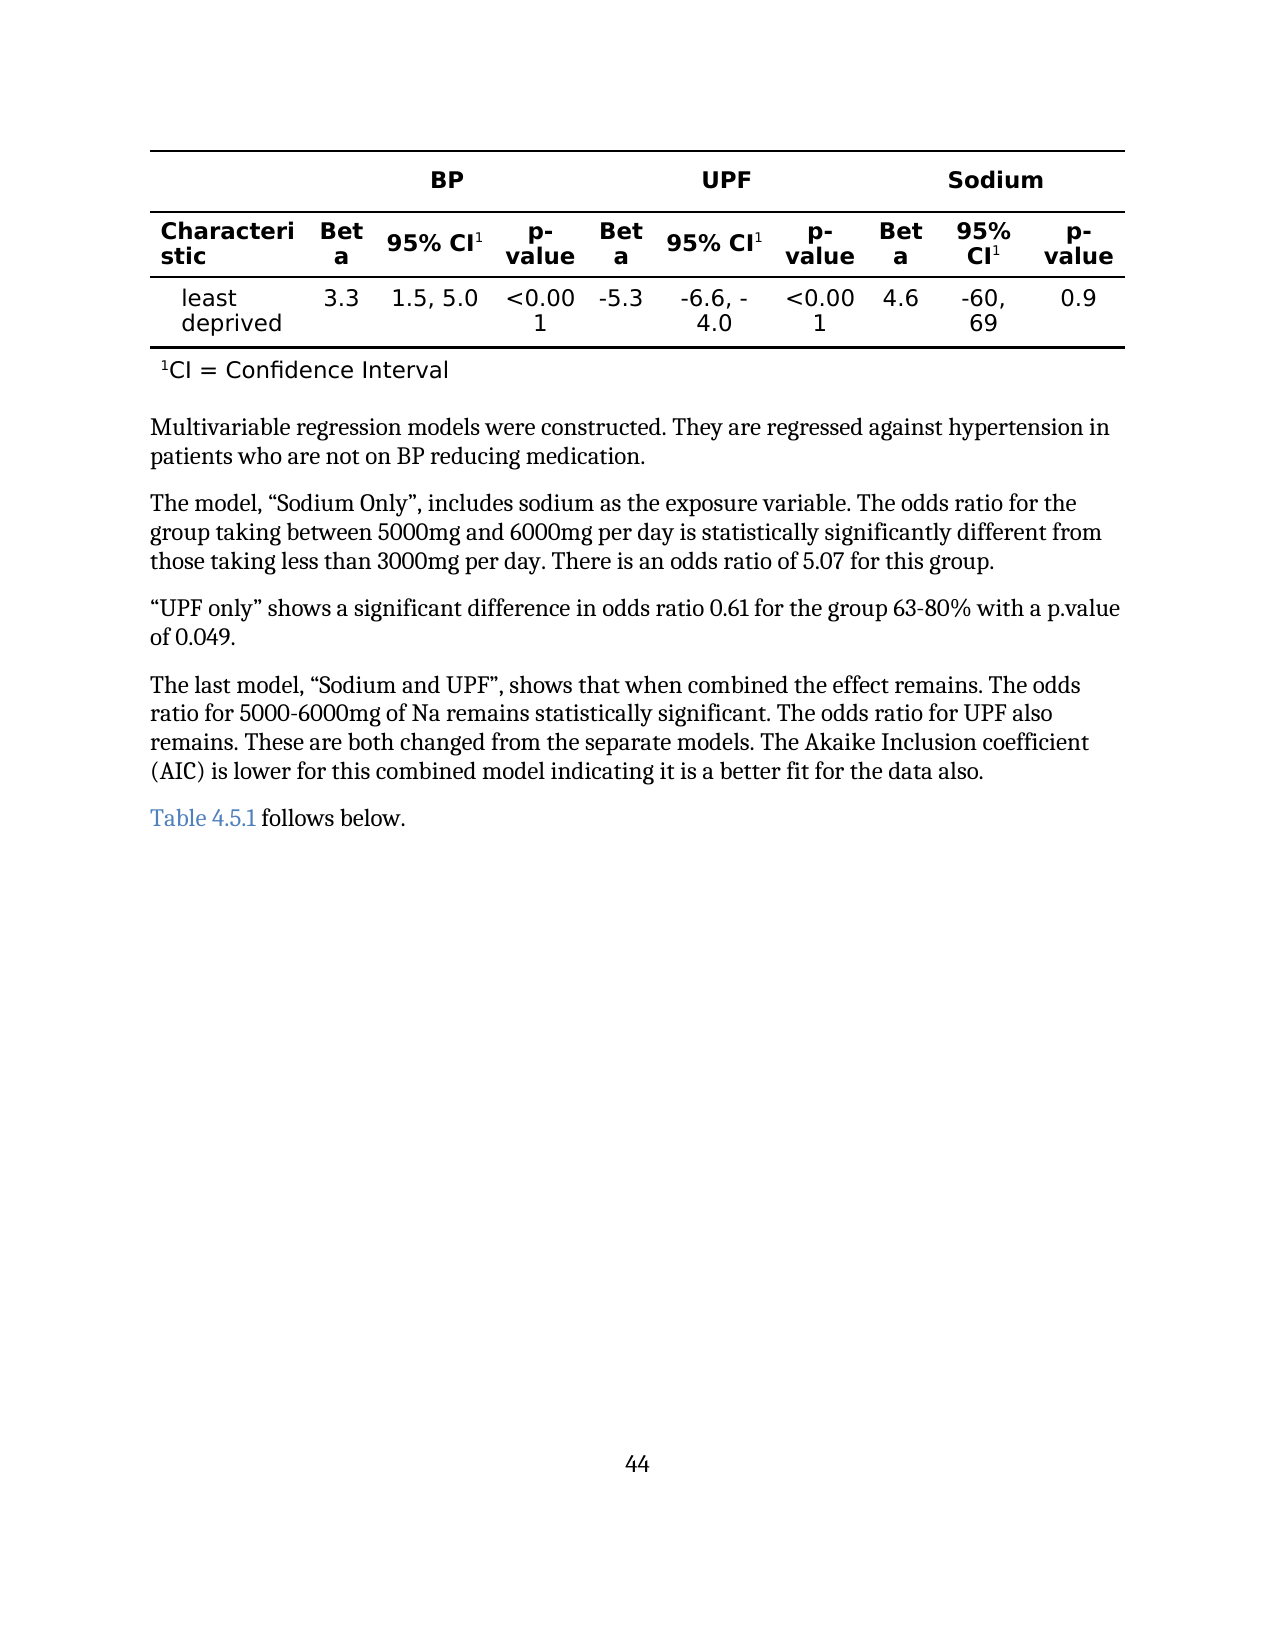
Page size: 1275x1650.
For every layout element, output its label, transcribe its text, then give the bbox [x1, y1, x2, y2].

table_cell 95% CI1 [655, 213, 773, 276]
text The last model, “Sodium and UPF”, shows that when combined the effect remains. The odds ratio for 5000-6000mg of Na remains statistically significant. The odds ratio for UPF also remains. These are both changed from the separate models. The Akaike Inclusion coefficient (AIC) is lower for this combined model indicating it is a better fit for the data also. [150, 671, 1125, 786]
table_cell Beta [307, 213, 376, 276]
table_cell <0.001 [494, 278, 587, 346]
table_cell -6.6, -4.0 [655, 278, 773, 346]
table_cell Beta [587, 213, 655, 276]
table_cell Characteristic [150, 213, 307, 276]
table_header [150, 152, 307, 211]
table_header Sodium [866, 152, 1125, 211]
table_cell 1CI = Confidence Interval [150, 349, 1125, 394]
table_header UPF [587, 152, 866, 211]
table_cell -5.3 [587, 278, 655, 346]
table_cell Beta [866, 213, 935, 276]
table_cell 1.5, 5.0 [376, 278, 494, 346]
table_cell p-value [494, 213, 587, 276]
table_cell p-value [773, 213, 866, 276]
table_cell -60, 69 [935, 278, 1032, 346]
table_header BP [307, 152, 587, 211]
table_cell 95% CI1 [935, 213, 1032, 276]
text The model, “Sodium Only”, includes sodium as the exposure variable. The odds ratio for the group taking between 5000mg and 6000mg per day is statistically significantly different from those taking less than 3000mg per day. There is an odds ratio of 5.07 for this group. [150, 489, 1125, 576]
table_cell 0.9 [1032, 278, 1125, 346]
text Table 4.5.1 follows below. [150, 804, 1125, 833]
table_cell 4.6 [866, 278, 935, 346]
table_cell least deprived [150, 278, 307, 346]
text Multivariable regression models were constructed. They are regressed against hypertension in patients who are not on BP reducing medication. [150, 413, 1125, 471]
table_cell p-value [1032, 213, 1125, 276]
table_cell 95% CI1 [376, 213, 494, 276]
table_cell <0.001 [773, 278, 866, 346]
table_cell 3.3 [307, 278, 376, 346]
text “UPF only” shows a significant difference in odds ratio 0.61 for the group 63-80% with a p.value of 0.049. [150, 594, 1125, 652]
